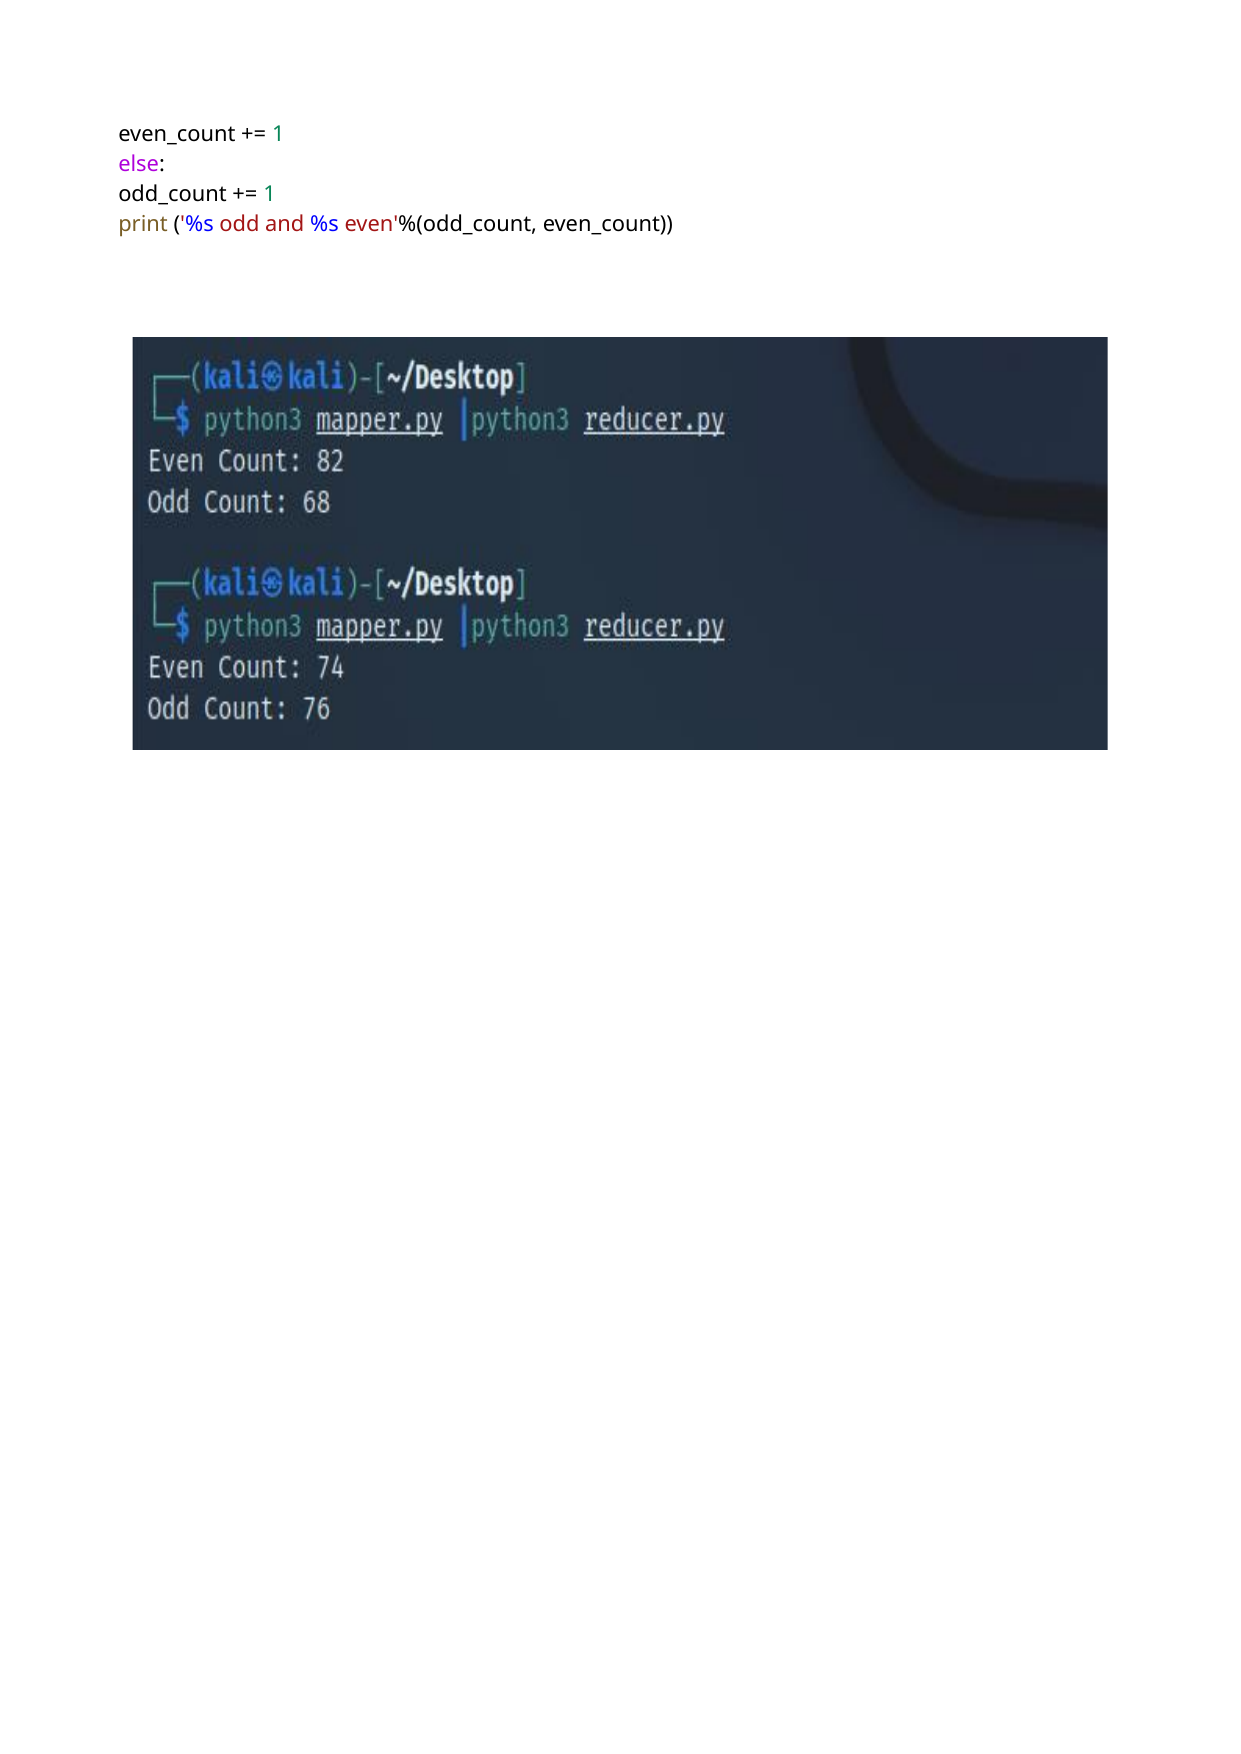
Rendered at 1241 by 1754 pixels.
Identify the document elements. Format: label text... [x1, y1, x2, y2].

text even_count += 1 [118, 118, 1122, 148]
picture [132, 337, 1108, 750]
text odd_count += 1 [118, 178, 1122, 207]
text else: [118, 148, 1122, 178]
text print ('%s odd and %s even'%(odd_count, even_count)) [118, 207, 1122, 237]
